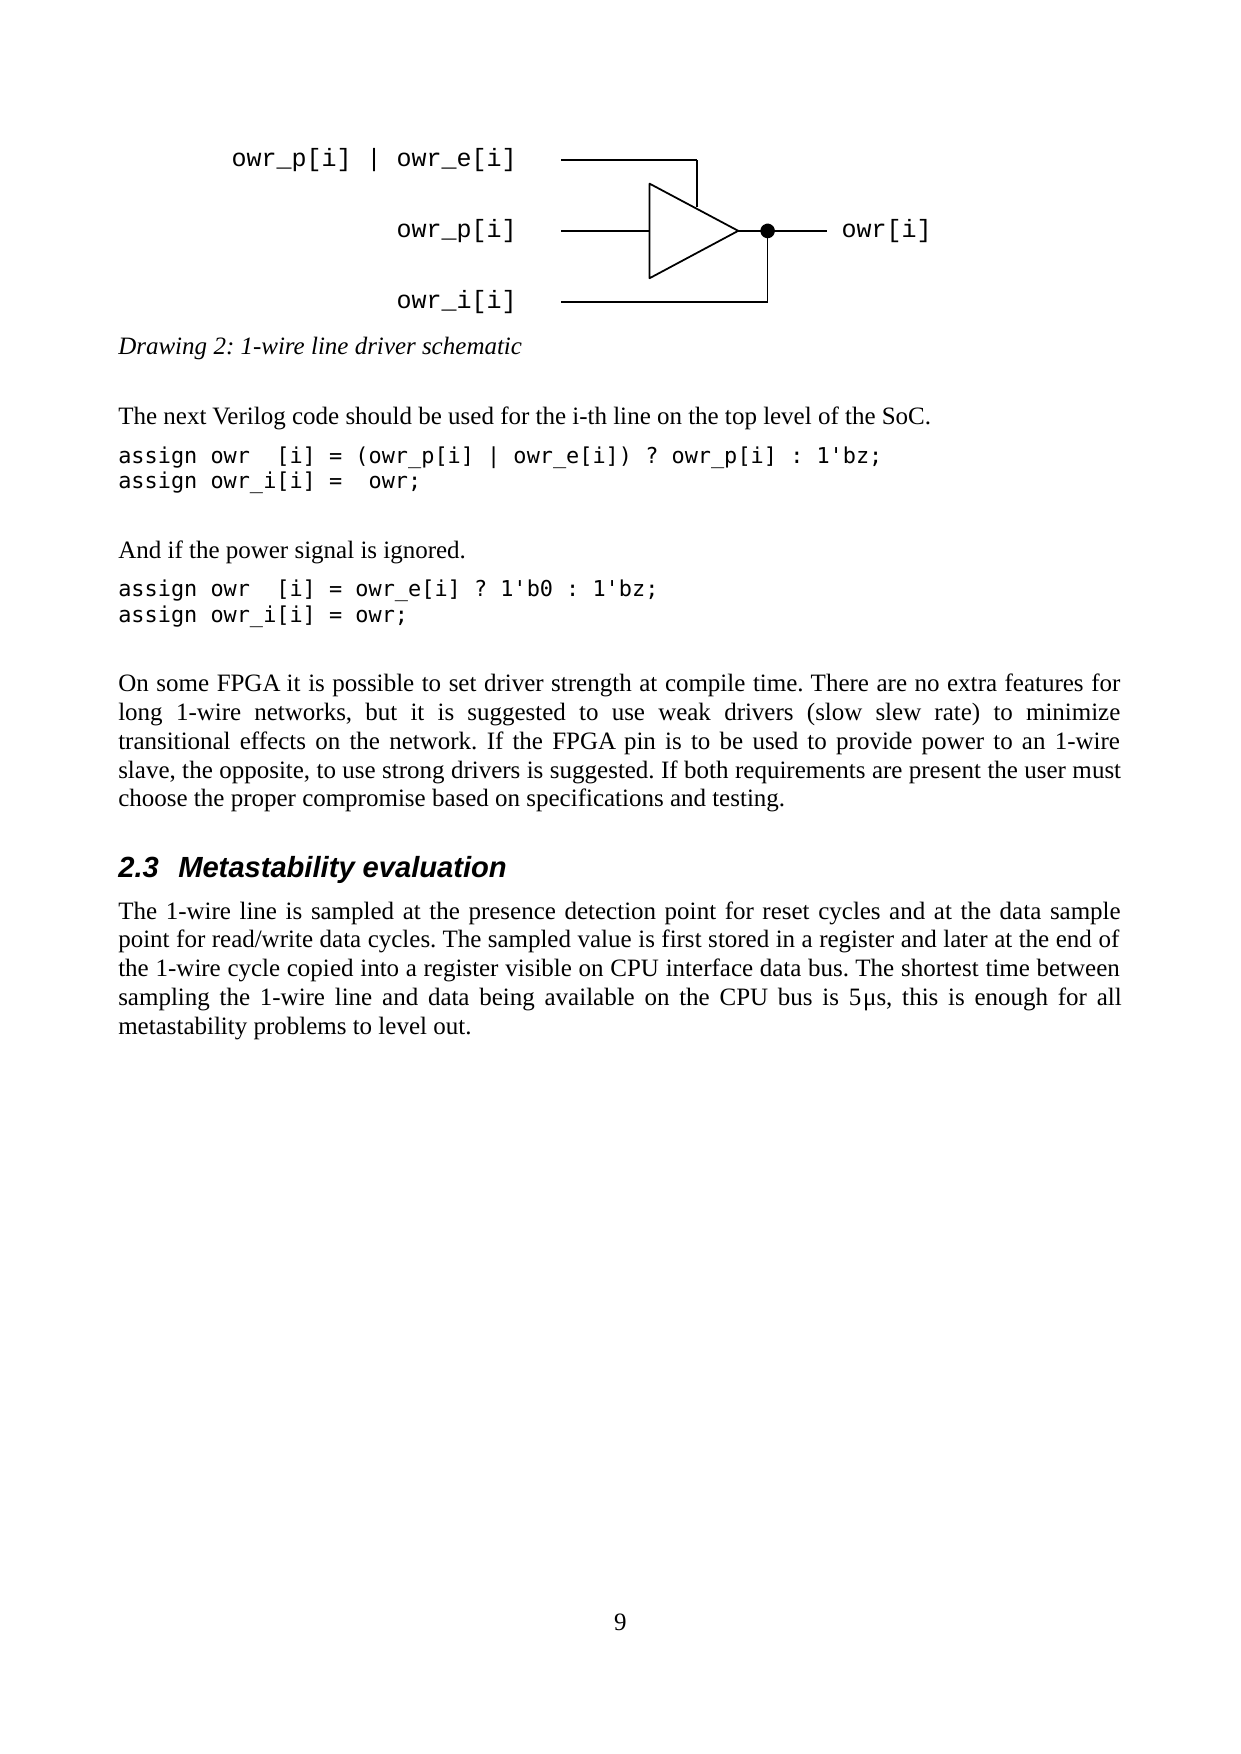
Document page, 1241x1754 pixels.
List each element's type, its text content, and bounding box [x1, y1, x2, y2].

text Drawing 2: 1-wire line driver schematic [118, 136, 1122, 360]
text assign owr [i] = owr_e[i] ? 1'b0 : 1'bz; [118, 576, 1122, 602]
text The next Verilog code should be used for the i-th line on the top level of the SoC. [118, 401, 1122, 430]
subtitle Metastability evaluation [118, 850, 1122, 883]
text The 1-wire line is sampled at the presence detection point for reset cycles and at the data sample point for read/write data cycles. The sampled value is first stored in a register and later at the end of the 1-wire cycle copied into a register visible on CPU interface data bus. The shortest time between sampling the 1-wire line and data being available on the CPU bus is 5μs, this is enough for all metastability problems to level out. [118, 896, 1122, 1039]
text assign owr_i[i] = owr; [118, 602, 1122, 627]
text assign owr_i[i] = owr; [118, 468, 1122, 494]
text On some FPGA it is possible to set driver strength at compile time. There are no extra features for long 1-wire networks, but it is suggested to use weak drivers (slow slew rate) to minimize transitional effects on the network. If the FPGA pin is to be used to provide power to an 1-wire slave, the opposite, to use strong drivers is suggested. If both requirements are present the user must choose the proper compromise based on specifications and testing. [118, 668, 1122, 812]
text And if the power signal is ignored. [118, 535, 1122, 564]
text assign owr [i] = (owr_p[i] | owr_e[i]) ? owr_p[i] : 1'bz; [118, 443, 1122, 468]
